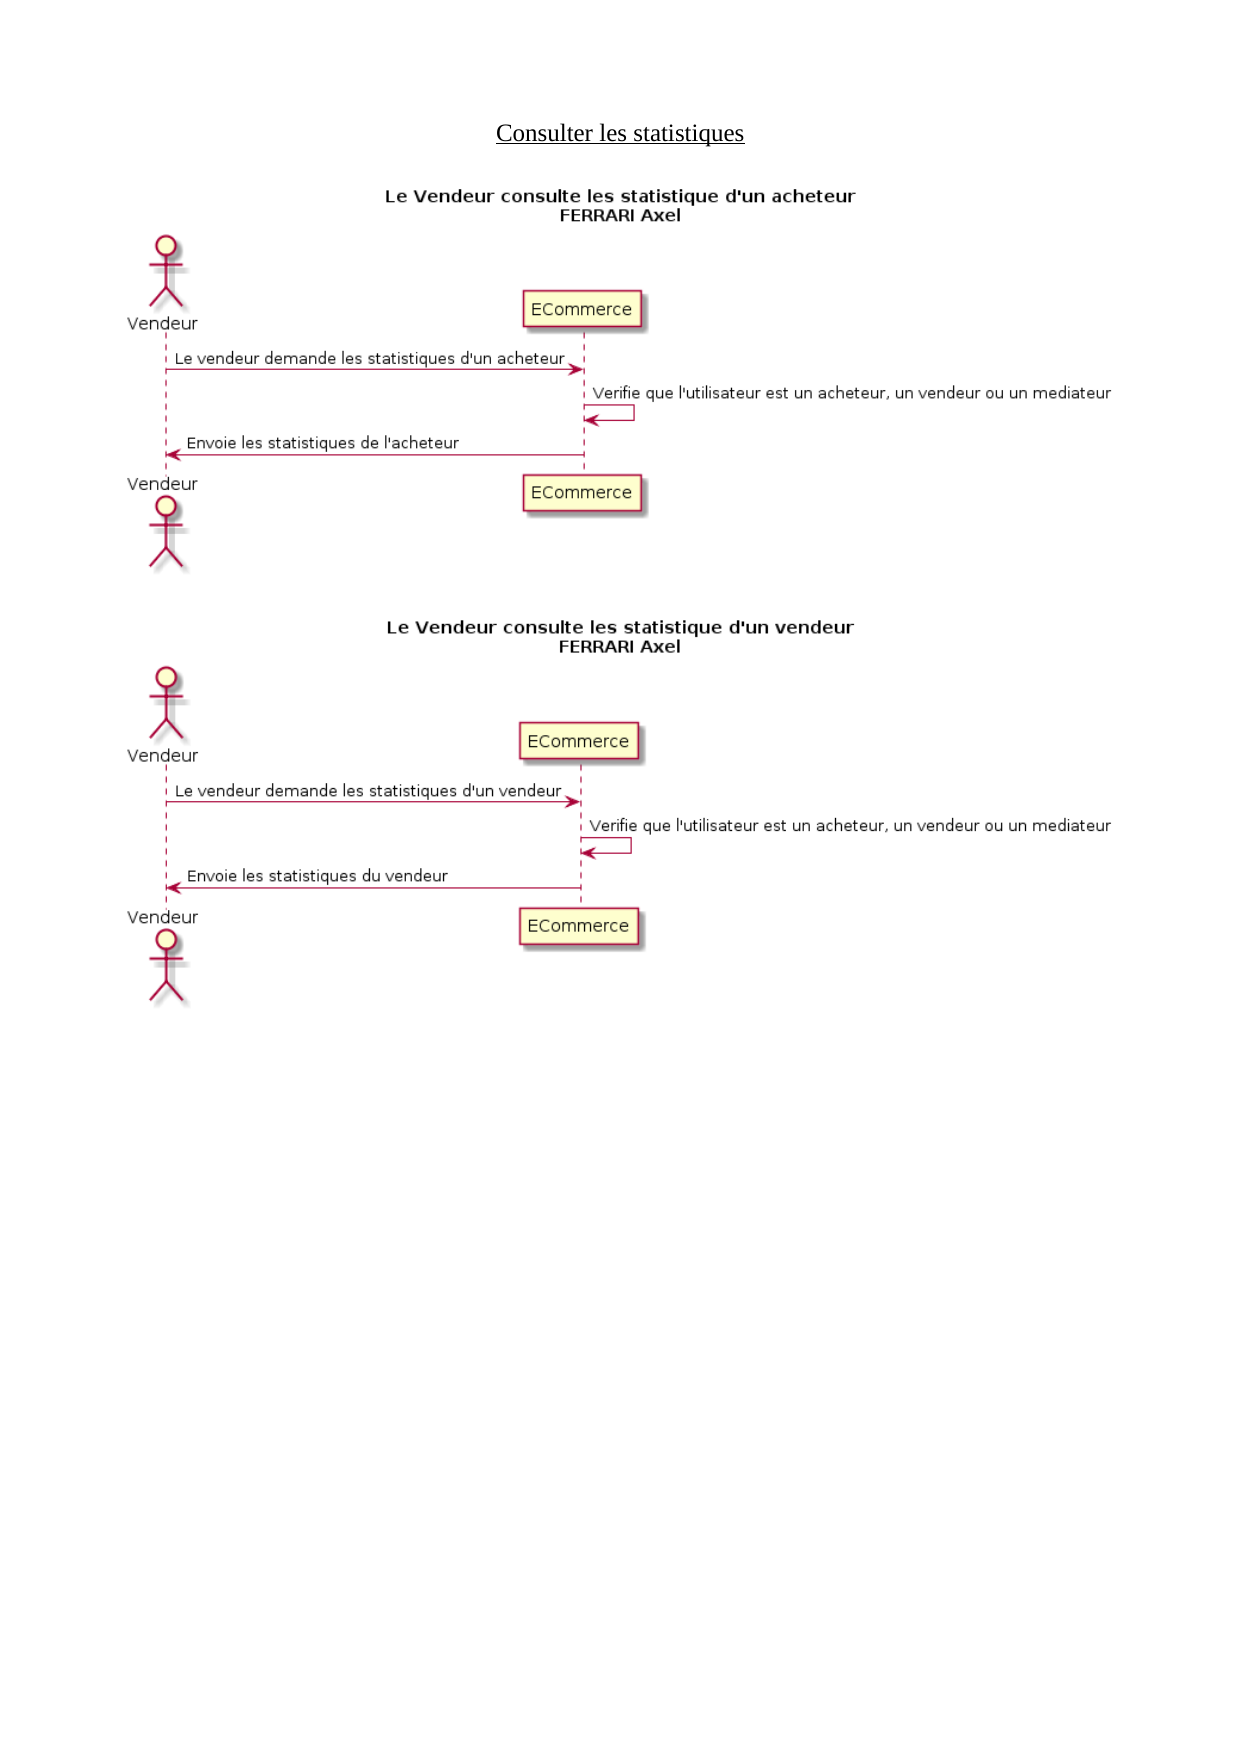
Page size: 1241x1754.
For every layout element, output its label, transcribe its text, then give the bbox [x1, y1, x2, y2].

picture [118, 175, 1123, 578]
text Consulter les statistiques [118, 118, 1122, 147]
picture [118, 606, 1123, 1012]
